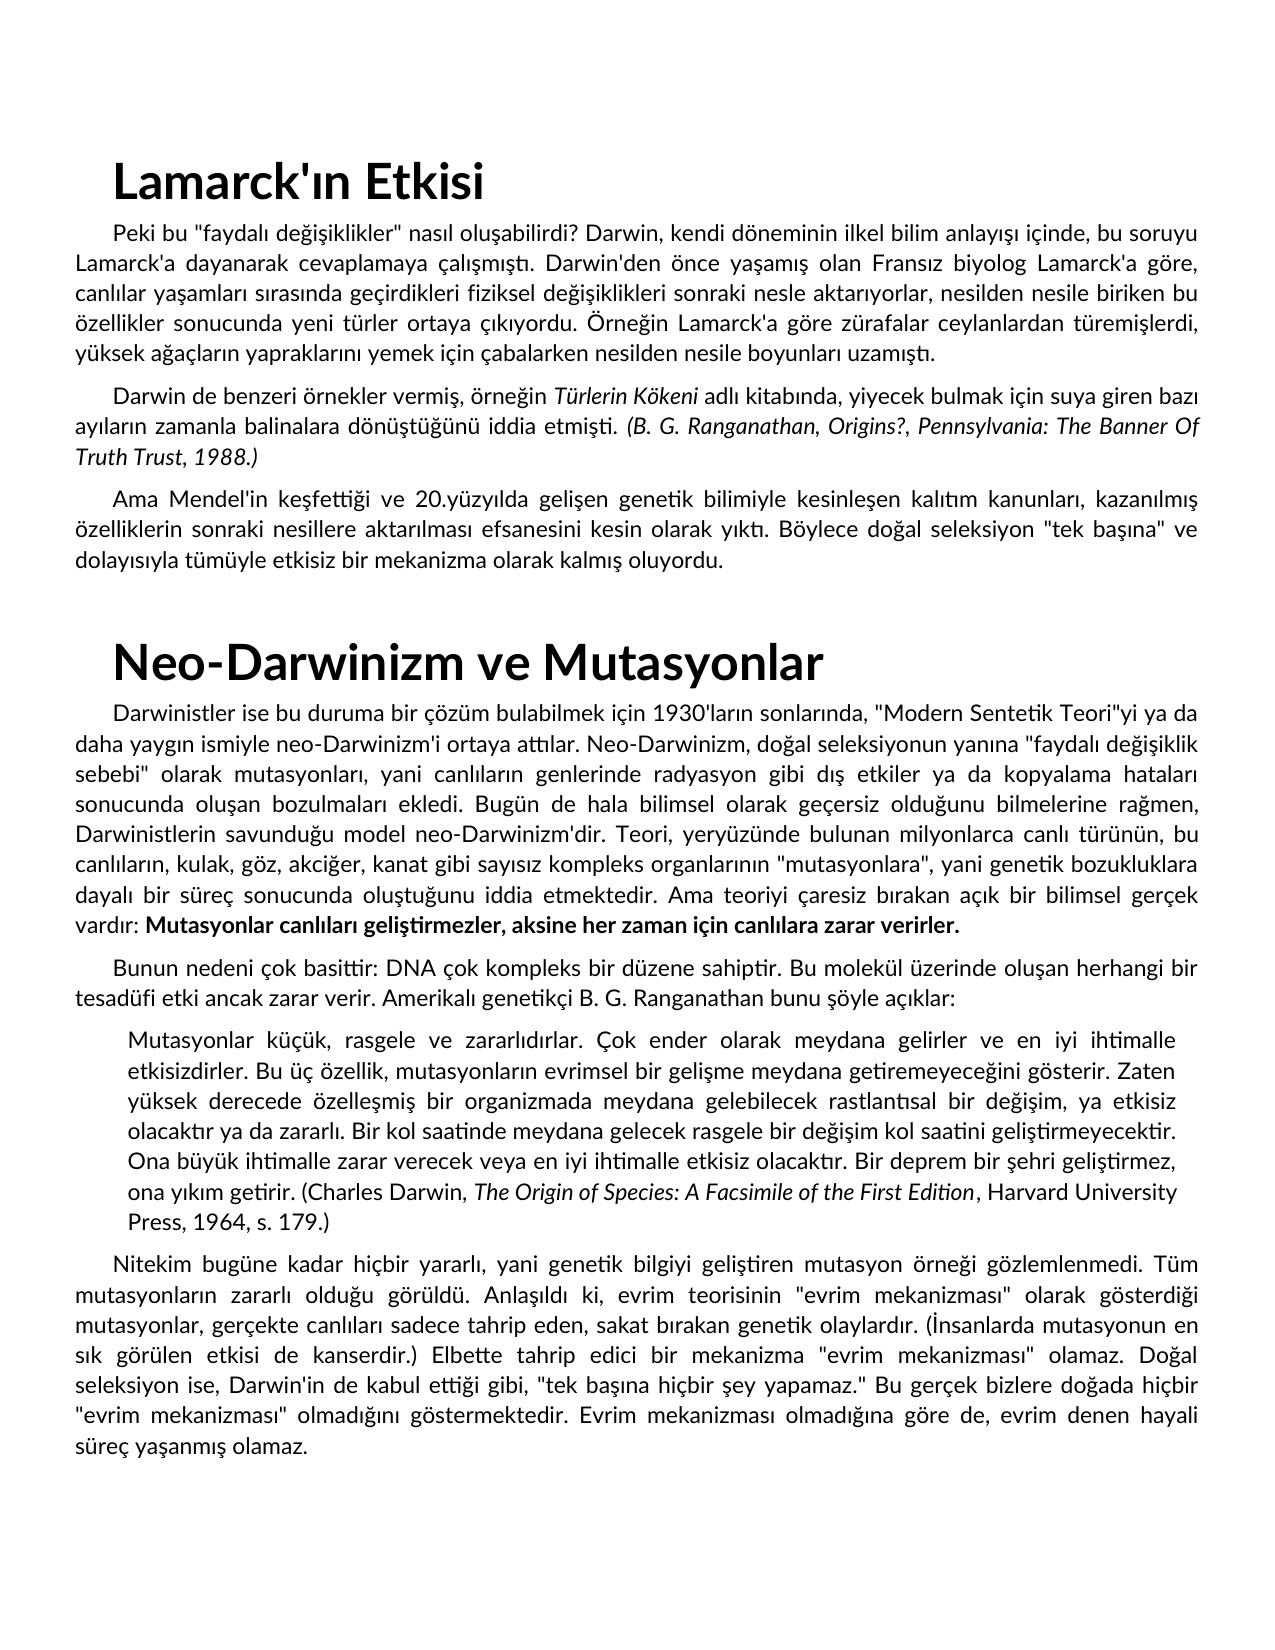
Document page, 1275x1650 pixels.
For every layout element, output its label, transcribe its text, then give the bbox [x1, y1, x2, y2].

text Mutasyonlar küçük, rasgele ve zararlıdırlar. Çok ender olarak meydana gelirler ve en iyi ihtimalle etkisizdirler. Bu üç özellik, mutasyonların evrimsel bir gelişme meydana getiremeyeceğini gösterir. Zaten yüksek derecede özelleşmiş bir organizmada meydana gelebilecek rastlantısal bir değişim, ya etkisiz olacaktır ya da zararlı. Bir kol saatinde meydana gelecek rasgele bir değişim kol saatini geliştirmeyecektir. Ona büyük ihtimalle zarar verecek veya en iyi ihtimalle etkisiz olacaktır. Bir deprem bir şehri geliştirmez, ona yıkım getirir. (Charles Darwin, The Origin of Species: A Facsimile of the First Edition, Harvard University Press, 1964, s. 179.) [127, 1026, 1177, 1235]
text Bunun nedeni çok basittir: DNA çok kompleks bir düzene sahiptir. Bu molekül üzerinde oluşan herhangi bir tesadüfi etki ancak zarar verir. Amerikalı genetikçi B. G. Ranganathan bunu şöyle açıklar: [75, 953, 1200, 1011]
text Nitekim bugüne kadar hiçbir yararlı, yani genetik bilgiyi geliştiren mutasyon örneği gözlemlenmedi. Tüm mutasyonların zararlı olduğu görüldü. Anlaşıldı ki, evrim teorisinin "evrim mekanizması" olarak gösterdiği mutasyonlar, gerçekte canlıları sadece tahrip eden, sakat bırakan genetik olaylardır. (İnsanlarda mutasyonun en sık görülen etkisi de kanserdir.) Elbette tahrip edici bir mekanizma "evrim mekanizması" olamaz. Doğal seleksiyon ise, Darwin'in de kabul ettiği gibi, "tek başına hiçbir şey yapamaz." Bu gerçek bizlere doğada hiçbir "evrim mekanizması" olmadığını göstermektedir. Evrim mekanizması olmadığına göre de, evrim denen hayali süreç yaşanmış olamaz. [75, 1250, 1200, 1459]
subtitle Lamarck'ın Etkisi [112, 150, 1200, 210]
text Darwin de benzeri örnekler vermiş, örneğin Türlerin Kökeni adlı kitabında, yiyecek bulmak için suya giren bazı ayıların zamanla balinalara dönüştüğünü iddia etmişti. (B. G. Ranganathan, Origins?, Pennsylvania: The Banner Of Truth Trust, 1988.) [75, 382, 1200, 470]
text Peki bu "faydalı değişiklikler" nasıl oluşabilirdi? Darwin, kendi döneminin ilkel bilim anlayışı içinde, bu soruyu Lamarck'a dayanarak cevaplamaya çalışmıştı. Darwin'den önce yaşamış olan Fransız biyolog Lamarck'a göre, canlılar yaşamları sırasında geçirdikleri fiziksel değişiklikleri sonraki nesle aktarıyorlar, nesilden nesile biriken bu özellikler sonucunda yeni türler ortaya çıkıyordu. Örneğin Lamarck'a göre zürafalar ceylanlardan türemişlerdi, yüksek ağaçların yapraklarını yemek için çabalarken nesilden nesile boyunları uzamıştı. [75, 218, 1200, 367]
text Darwinistler ise bu duruma bir çözüm bulabilmek için 1930'ların sonlarında, "Modern Sentetik Teori"yi ya da daha yaygın ismiyle neo-Darwinizm'i ortaya attılar. Neo-Darwinizm, doğal seleksiyonun yanına "faydalı değişiklik sebebi" olarak mutasyonları, yani canlıların genlerinde radyasyon gibi dış etkiler ya da kopyalama hataları sonucunda oluşan bozulmaları ekledi. Bugün de hala bilimsel olarak geçersiz olduğunu bilmelerine rağmen, Darwinistlerin savunduğu model neo-Darwinizm'dir. Teori, yeryüzünde bulunan milyonlarca canlı türünün, bu canlıların, kulak, göz, akciğer, kanat gibi sayısız kompleks organlarının "mutasyonlara", yani genetik bozukluklara dayalı bir süreç sonucunda oluştuğunu iddia etmektedir. Ama teoriyi çaresiz bırakan açık bir bilimsel gerçek vardır: Mutasyonlar canlıları geliştirmezler, aksine her zaman için canlılara zarar verirler. [75, 699, 1200, 938]
text Ama Mendel'in keşfettiği ve 20.yüzyılda gelişen genetik bilimiyle kesinleşen kalıtım kanunları, kazanılmış özelliklerin sonraki nesillere aktarılması efsanesini kesin olarak yıktı. Böylece doğal seleksiyon "tek başına" ve dolayısıyla tümüyle etkisiz bir mekanizma olarak kalmış oluyordu. [75, 485, 1200, 573]
subtitle Neo-Darwinizm ve Mutasyonlar [112, 631, 1200, 691]
